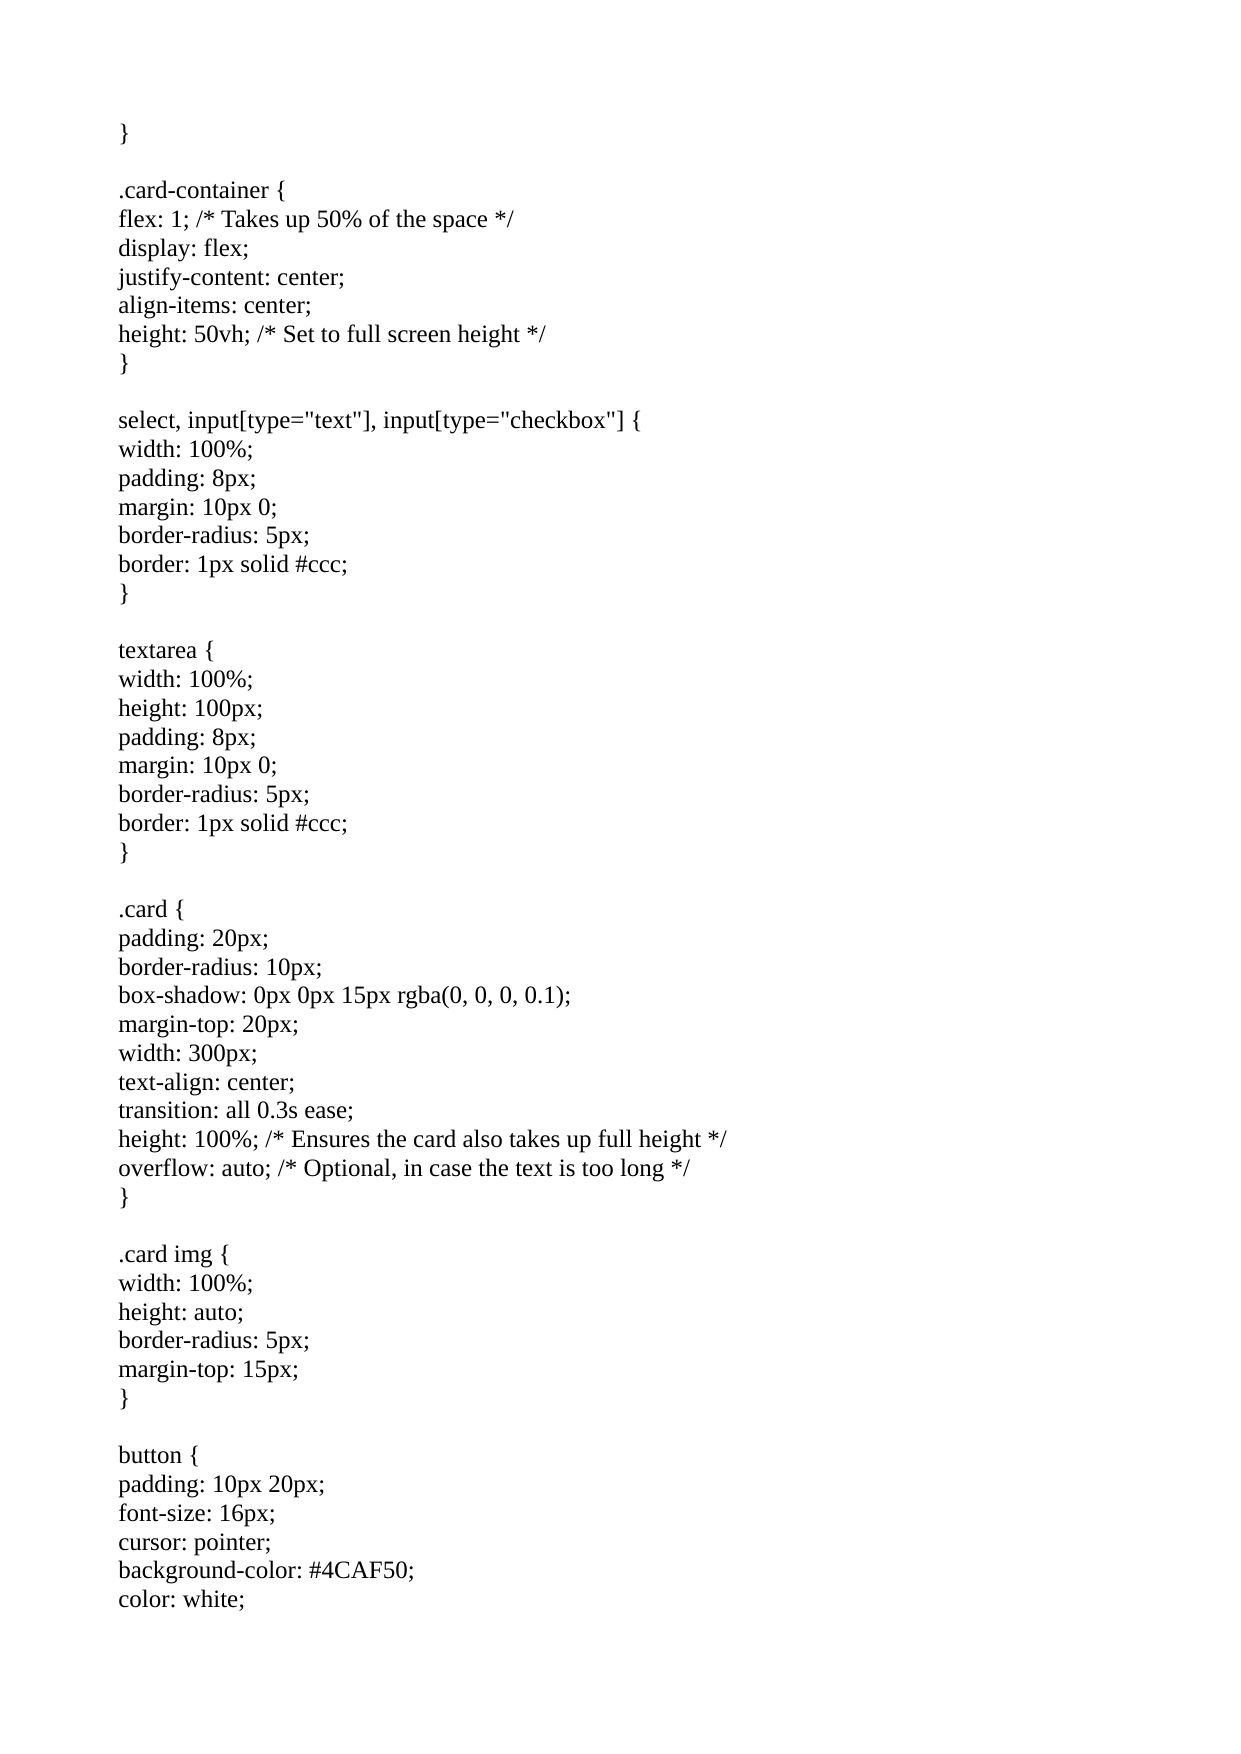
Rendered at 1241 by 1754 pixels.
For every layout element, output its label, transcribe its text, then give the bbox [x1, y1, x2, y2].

text width: 300px; [118, 1038, 1122, 1067]
text margin-top: 20px; [118, 1009, 1122, 1038]
text font-size: 16px; [118, 1498, 1122, 1527]
text } [118, 1182, 1122, 1211]
text justify-content: center; [118, 262, 1122, 291]
text .card-container { [118, 176, 1122, 204]
text height: 100px; [118, 693, 1122, 722]
text background-color: #4CAF50; [118, 1556, 1122, 1584]
text .card { [118, 894, 1122, 923]
text padding: 20px; [118, 923, 1122, 952]
text button { [118, 1441, 1122, 1469]
text height: 50vh; /* Set to full screen height */ [118, 319, 1122, 348]
text } [118, 1383, 1122, 1412]
text margin: 10px 0; [118, 751, 1122, 779]
text select, input[type="text"], input[type="checkbox"] { [118, 406, 1122, 434]
text } [118, 348, 1122, 377]
text border-radius: 10px; [118, 952, 1122, 981]
text display: flex; [118, 233, 1122, 262]
text width: 100%; [118, 664, 1122, 693]
text } [118, 578, 1122, 607]
text textarea { [118, 636, 1122, 664]
text color: white; [118, 1584, 1122, 1613]
text margin: 10px 0; [118, 492, 1122, 521]
text transition: all 0.3s ease; [118, 1096, 1122, 1124]
text border-radius: 5px; [118, 1326, 1122, 1354]
text margin-top: 15px; [118, 1354, 1122, 1383]
text cursor: pointer; [118, 1527, 1122, 1556]
text box-shadow: 0px 0px 15px rgba(0, 0, 0, 0.1); [118, 981, 1122, 1009]
text height: auto; [118, 1297, 1122, 1326]
text padding: 10px 20px; [118, 1469, 1122, 1498]
text border: 1px solid #ccc; [118, 549, 1122, 578]
text } [118, 118, 1122, 147]
text border: 1px solid #ccc; [118, 808, 1122, 837]
text .card img { [118, 1239, 1122, 1268]
text height: 100%; /* Ensures the card also takes up full height */ [118, 1124, 1122, 1153]
text width: 100%; [118, 1268, 1122, 1297]
text flex: 1; /* Takes up 50% of the space */ [118, 204, 1122, 233]
text text-align: center; [118, 1067, 1122, 1096]
text align-items: center; [118, 291, 1122, 319]
text border-radius: 5px; [118, 521, 1122, 549]
text padding: 8px; [118, 463, 1122, 492]
text } [118, 837, 1122, 866]
text overflow: auto; /* Optional, in case the text is too long */ [118, 1153, 1122, 1182]
text padding: 8px; [118, 722, 1122, 751]
text border-radius: 5px; [118, 779, 1122, 808]
text width: 100%; [118, 434, 1122, 463]
